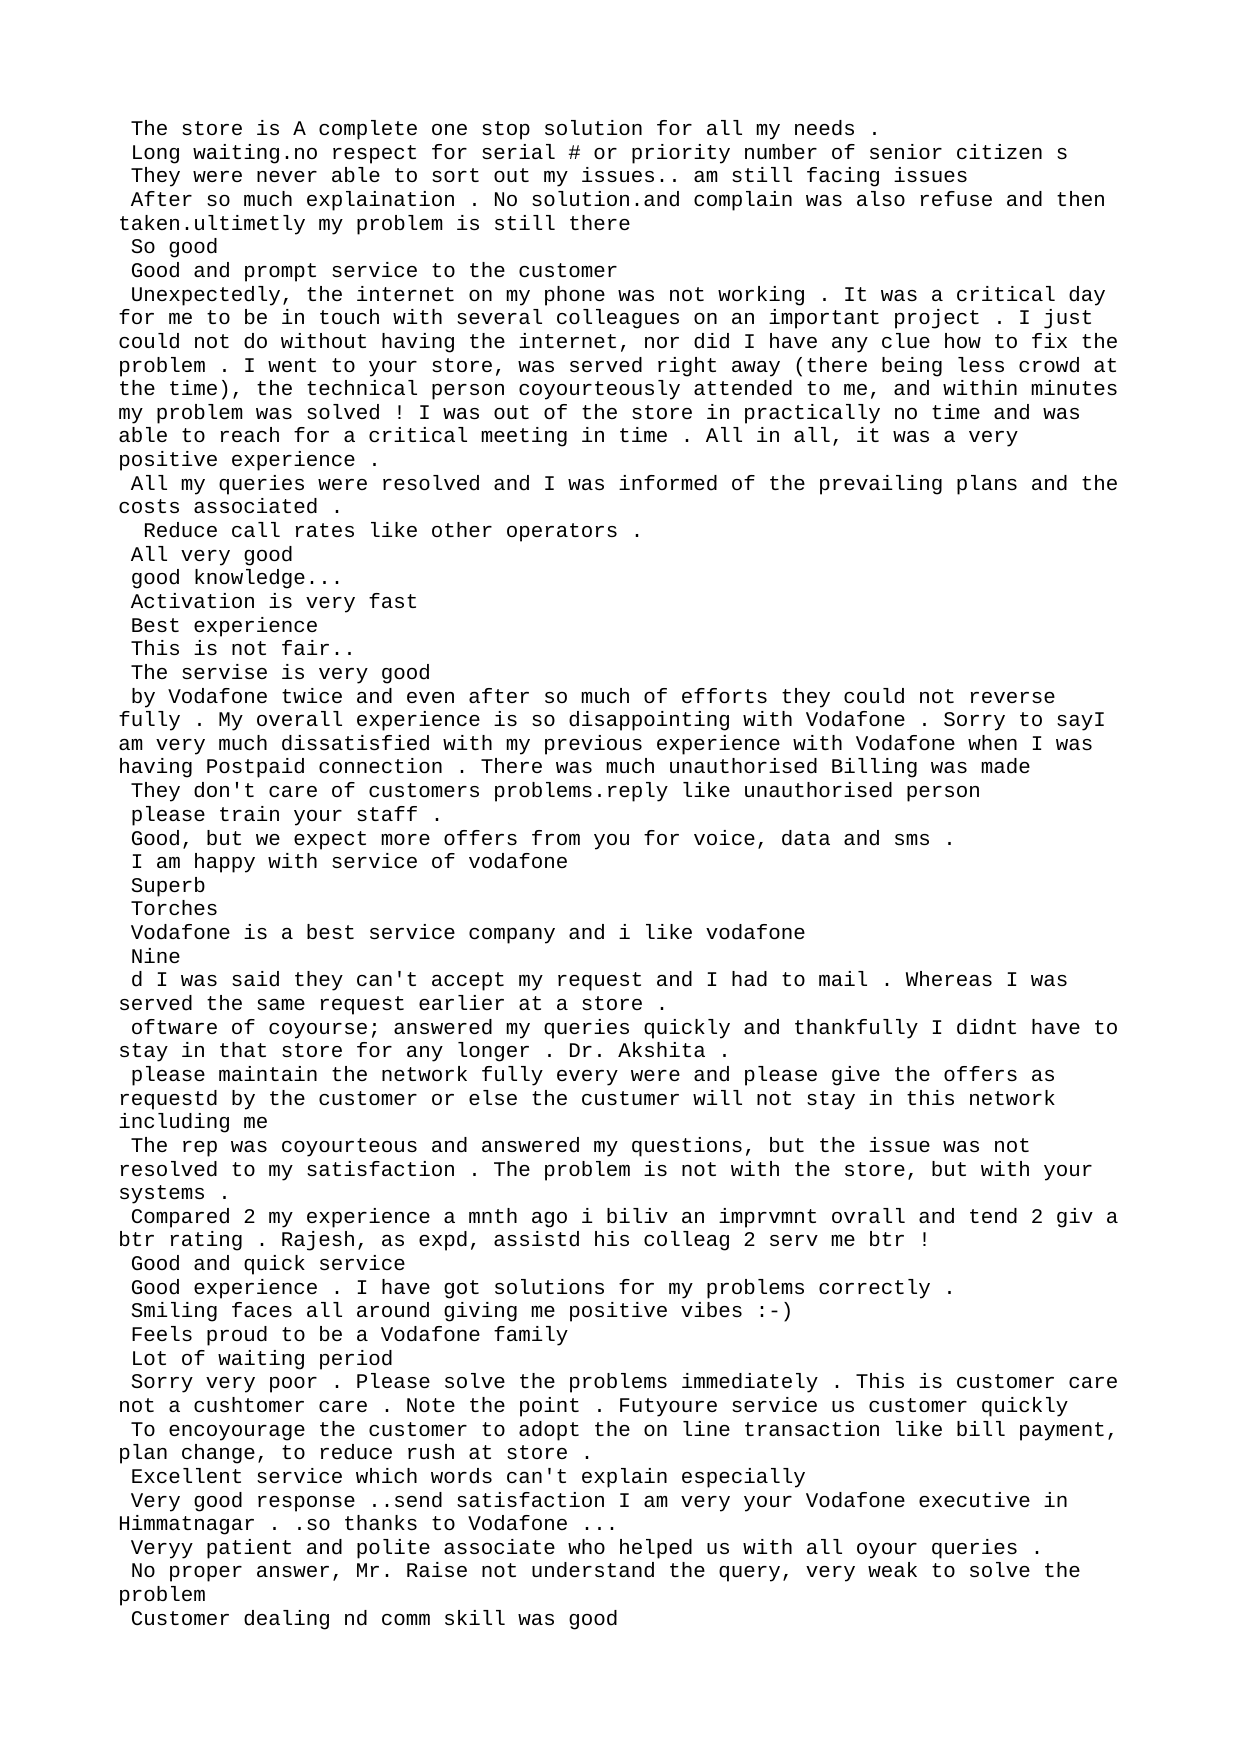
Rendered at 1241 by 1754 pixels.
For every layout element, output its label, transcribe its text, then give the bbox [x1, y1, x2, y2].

text Vodafone is a best service company and i like vodafone [118, 922, 1122, 946]
text The servise is very good [118, 662, 1122, 686]
text Good experience . I have got solutions for my problems correctly . [118, 1277, 1122, 1300]
text good knowledge... [118, 567, 1122, 591]
text To encoyourage the customer to adopt the on line transaction like bill payment, plan change, to reduce rush at store . [118, 1419, 1122, 1466]
text Best experience [118, 615, 1122, 638]
text I am happy with service of vodafone [118, 851, 1122, 875]
text No proper answer, Mr. Raise not understand the query, very weak to solve the problem [118, 1561, 1122, 1608]
text The store is A complete one stop solution for all my needs . [118, 118, 1122, 142]
text Customer dealing nd comm skill was good [118, 1608, 1122, 1631]
text All very good [118, 544, 1122, 567]
text Lot of waiting period [118, 1348, 1122, 1371]
text This is not fair.. [118, 638, 1122, 662]
text All my queries were resolved and I was informed of the prevailing plans and the costs associated . [118, 473, 1122, 520]
text After so much explaination . No solution.and complain was also refuse and then taken.ultimetly my problem is still there [118, 189, 1122, 236]
text Feels proud to be a Vodafone family [118, 1324, 1122, 1348]
text Veryy patient and polite associate who helped us with all oyour queries . [118, 1537, 1122, 1561]
text Unexpectedly, the internet on my phone was not working . It was a critical day for me to be in touch with several colleagues on an important project . I just could not do without having the internet, nor did I have any clue how to fix the problem . I went to your store, was served right away (there being less crowd at the time), the technical person coyourteously attended to me, and within minutes my problem was solved ! I was out of the store in practically no time and was able to reach for a critical meeting in time . All in all, it was a very positive experience . [118, 284, 1122, 473]
text Good and prompt service to the customer [118, 260, 1122, 284]
text The rep was coyourteous and answered my questions, but the issue was not resolved to my satisfaction . The problem is not with the store, but with your systems . [118, 1135, 1122, 1206]
text Reduce call rates like other operators . [118, 520, 1122, 544]
text d I was said they can't accept my request and I had to mail . Whereas I was served the same request earlier at a store . [118, 969, 1122, 1017]
text Good, but we expect more offers from you for voice, data and sms . [118, 827, 1122, 851]
text Nine [118, 946, 1122, 969]
text by Vodafone twice and even after so much of efforts they could not reverse fully . My overall experience is so disappointing with Vodafone . Sorry to sayI am very much dissatisfied with my previous experience with Vodafone when I was having Postpaid connection . There was much unauthorised Billing was made [118, 686, 1122, 780]
text They were never able to sort out my issues.. am still facing issues [118, 165, 1122, 189]
text Good and quick service [118, 1253, 1122, 1277]
text Long waiting.no respect for serial # or priority number of senior citizen s [118, 142, 1122, 165]
text Torches [118, 898, 1122, 922]
text Very good response ..send satisfaction I am very your Vodafone executive in Himmatnagar . .so thanks to Vodafone ... [118, 1489, 1122, 1537]
text please train your staff . [118, 804, 1122, 827]
text please maintain the network fully every were and please give the offers as requestd by the customer or else the custumer will not stay in this network including me [118, 1064, 1122, 1135]
text They don't care of customers problems.reply like unauthorised person [118, 780, 1122, 804]
text Superb [118, 875, 1122, 898]
text So good [118, 236, 1122, 260]
text Smiling faces all around giving me positive vibes :-) [118, 1300, 1122, 1324]
text Compared 2 my experience a mnth ago i biliv an imprvmnt ovrall and tend 2 giv a btr rating . Rajesh, as expd, assistd his colleag 2 serv me btr ! [118, 1206, 1122, 1253]
text Excellent service which words can't explain especially [118, 1466, 1122, 1489]
text Activation is very fast [118, 591, 1122, 615]
text oftware of coyourse; answered my queries quickly and thankfully I didnt have to stay in that store for any longer . Dr. Akshita . [118, 1017, 1122, 1064]
text Sorry very poor . Please solve the problems immediately . This is customer care not a cushtomer care . Note the point . Futyoure service us customer quickly [118, 1371, 1122, 1419]
